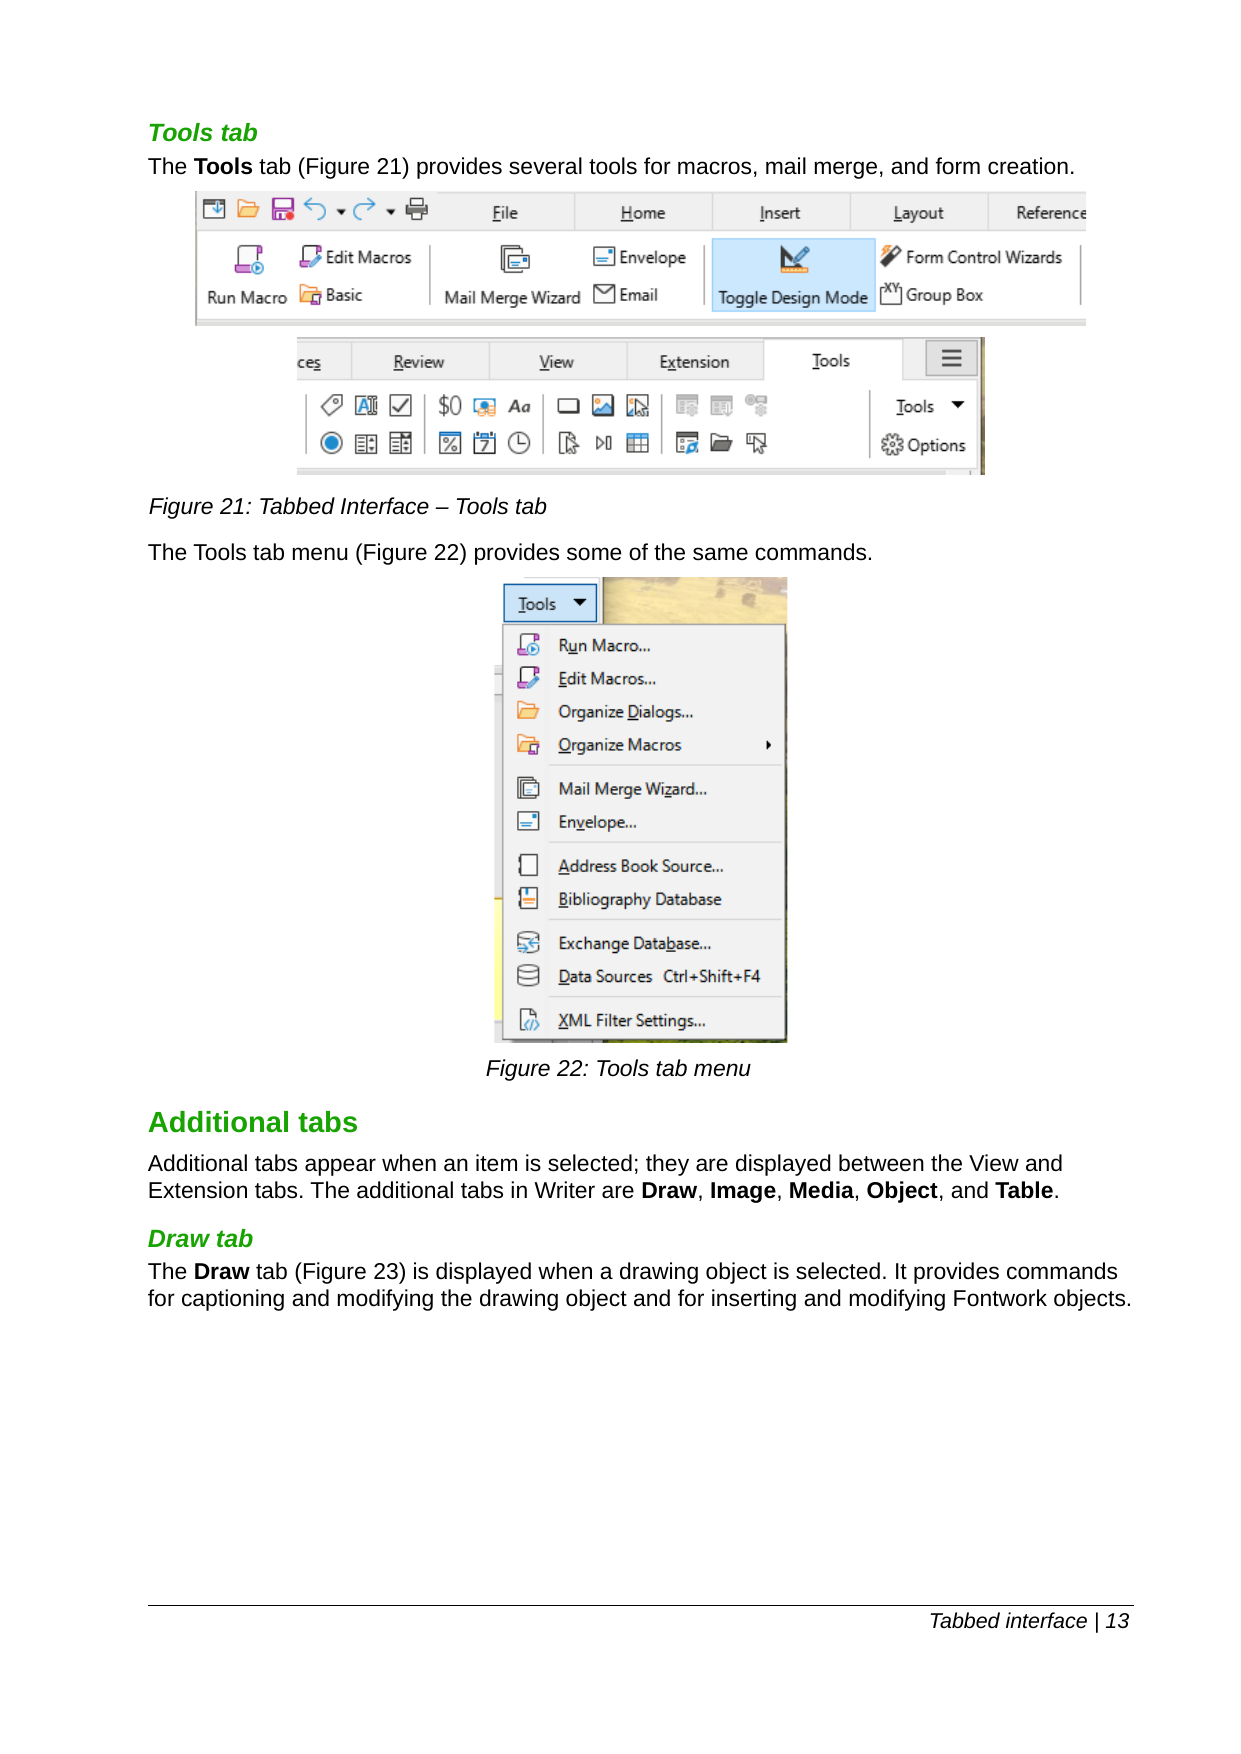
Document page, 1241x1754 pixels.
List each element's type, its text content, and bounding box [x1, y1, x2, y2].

text Figure 21: Tabbed Interface – Tools tab [148, 493, 1133, 519]
text The Tools tab menu (Figure 22) provides some of the same commands. [148, 539, 1134, 565]
subtitle Additional tabs [148, 1105, 1134, 1138]
subtitle Tools tab [148, 118, 1134, 147]
picture [494, 577, 788, 1043]
picture [195, 191, 1087, 326]
text The Draw tab (Figure 23) is displayed when a drawing object is selected. It provides commands for captioning and modifying the drawing object and for inserting and modifying Fontwork objects. [148, 1258, 1134, 1311]
text Figure 22: Tools tab menu [486, 1055, 796, 1081]
text Additional tabs appear when an item is selected; they are displayed between the View and Extension tabs. The additional tabs in Writer are Draw, Image, Media, Object, and Table. [148, 1150, 1134, 1203]
text The Tools tab (Figure 21) provides several tools for macros, mail merge, and form creation. [148, 153, 1134, 179]
subtitle Draw tab [148, 1224, 1134, 1252]
picture [296, 337, 985, 475]
